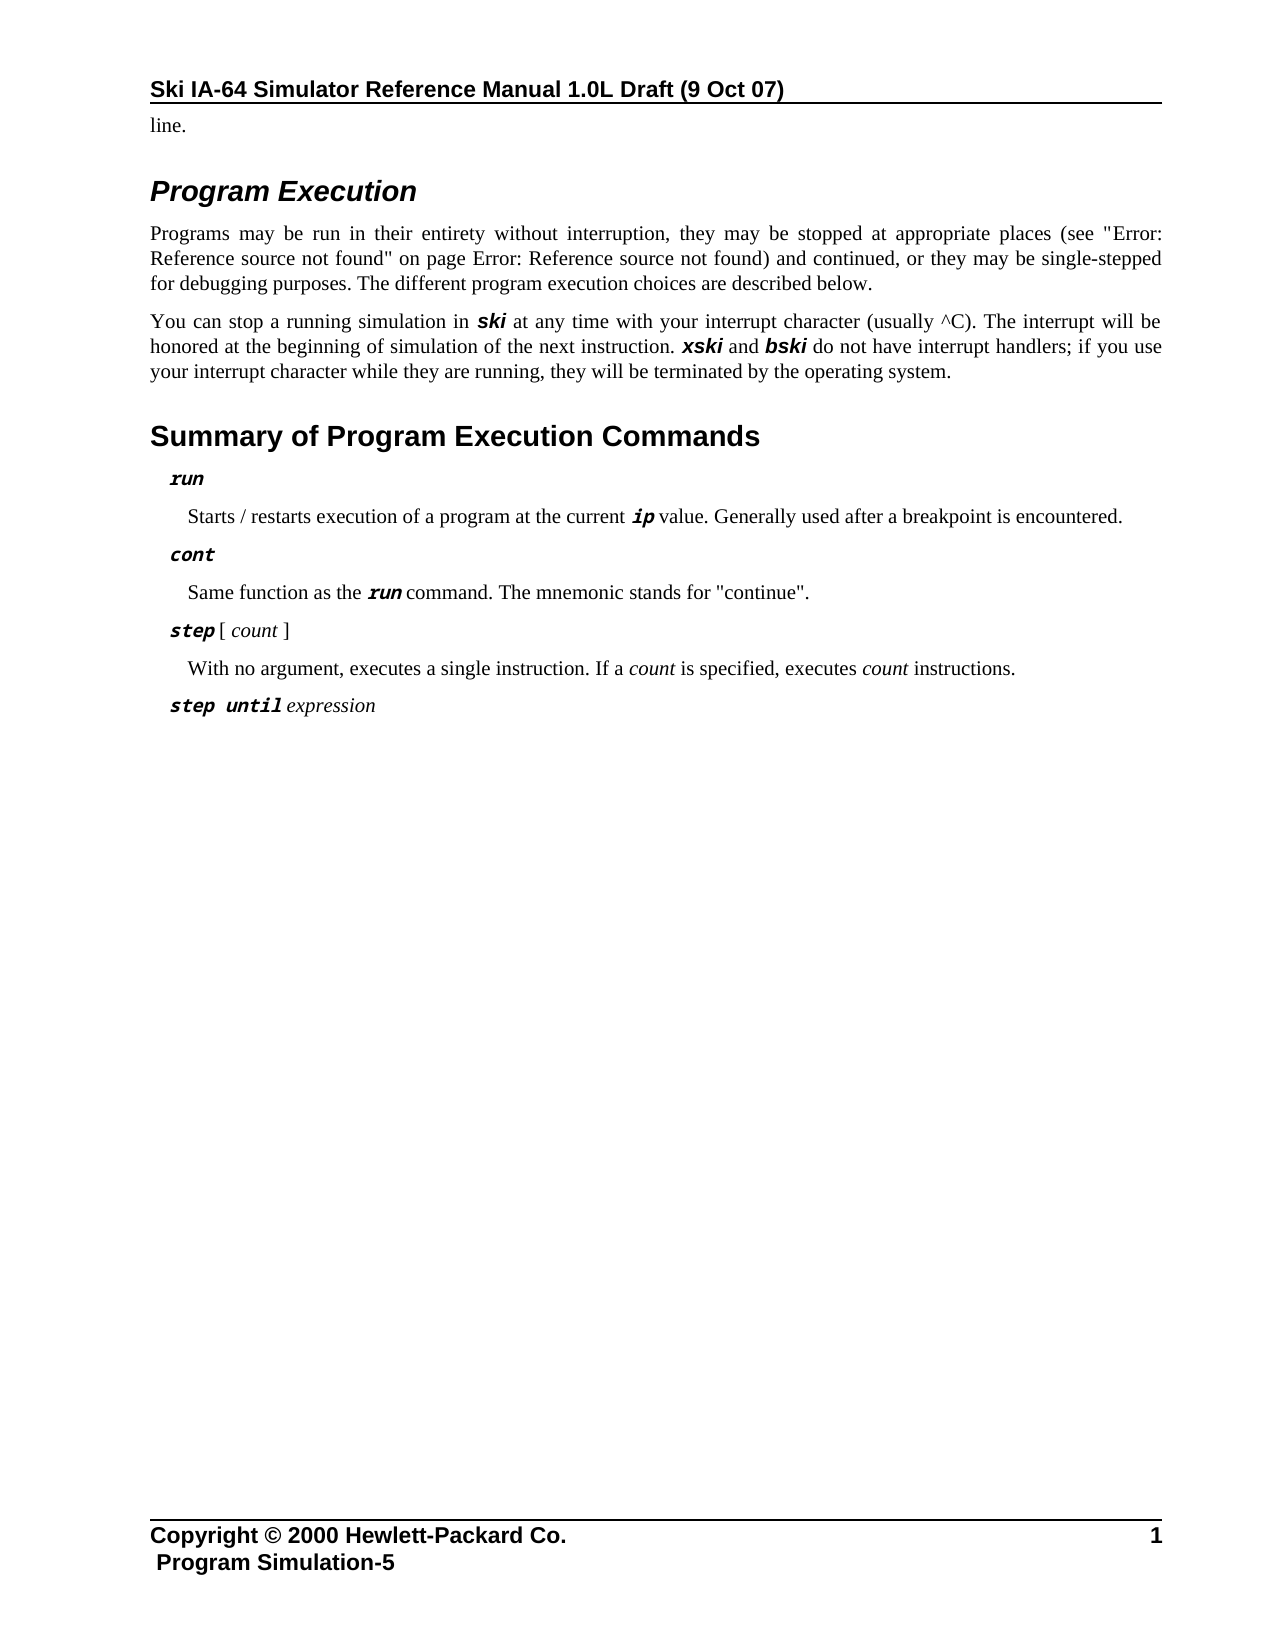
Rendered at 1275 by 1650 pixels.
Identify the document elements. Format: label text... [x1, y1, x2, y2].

list Starts / restarts execution of a program at the current ip value. Generally used after a breakpoint is encountered. [187, 503, 1162, 529]
list step [ count ] [169, 617, 1162, 643]
text line. [150, 112, 1162, 137]
subtitle Summary of Program Execution Commands [150, 420, 1162, 453]
subtitle Program Execution [150, 175, 1162, 208]
list cont [169, 541, 1162, 567]
text Programs may be run in their entirety without interruption, they may be stopped at appropriate places (see "" on page ) and continued, or they may be single-stepped for debugging purposes. The different program execution choices are described below. [150, 220, 1162, 295]
list Same function as the run command. The mnemonic stands for "continue". [187, 579, 1162, 605]
text You can stop a running simulation in ski at any time with your interrupt character (usually ^C). The interrupt will be honored at the beginning of simulation of the next instruction. xski and bski do not have interrupt handlers; if you use your interrupt character while they are running, they will be terminated by the operating system. [150, 308, 1162, 383]
list run [169, 465, 1162, 491]
list With no argument, executes a single instruction. If a count is specified, executes count instructions. [187, 655, 1162, 680]
list step until expression [169, 693, 1162, 718]
